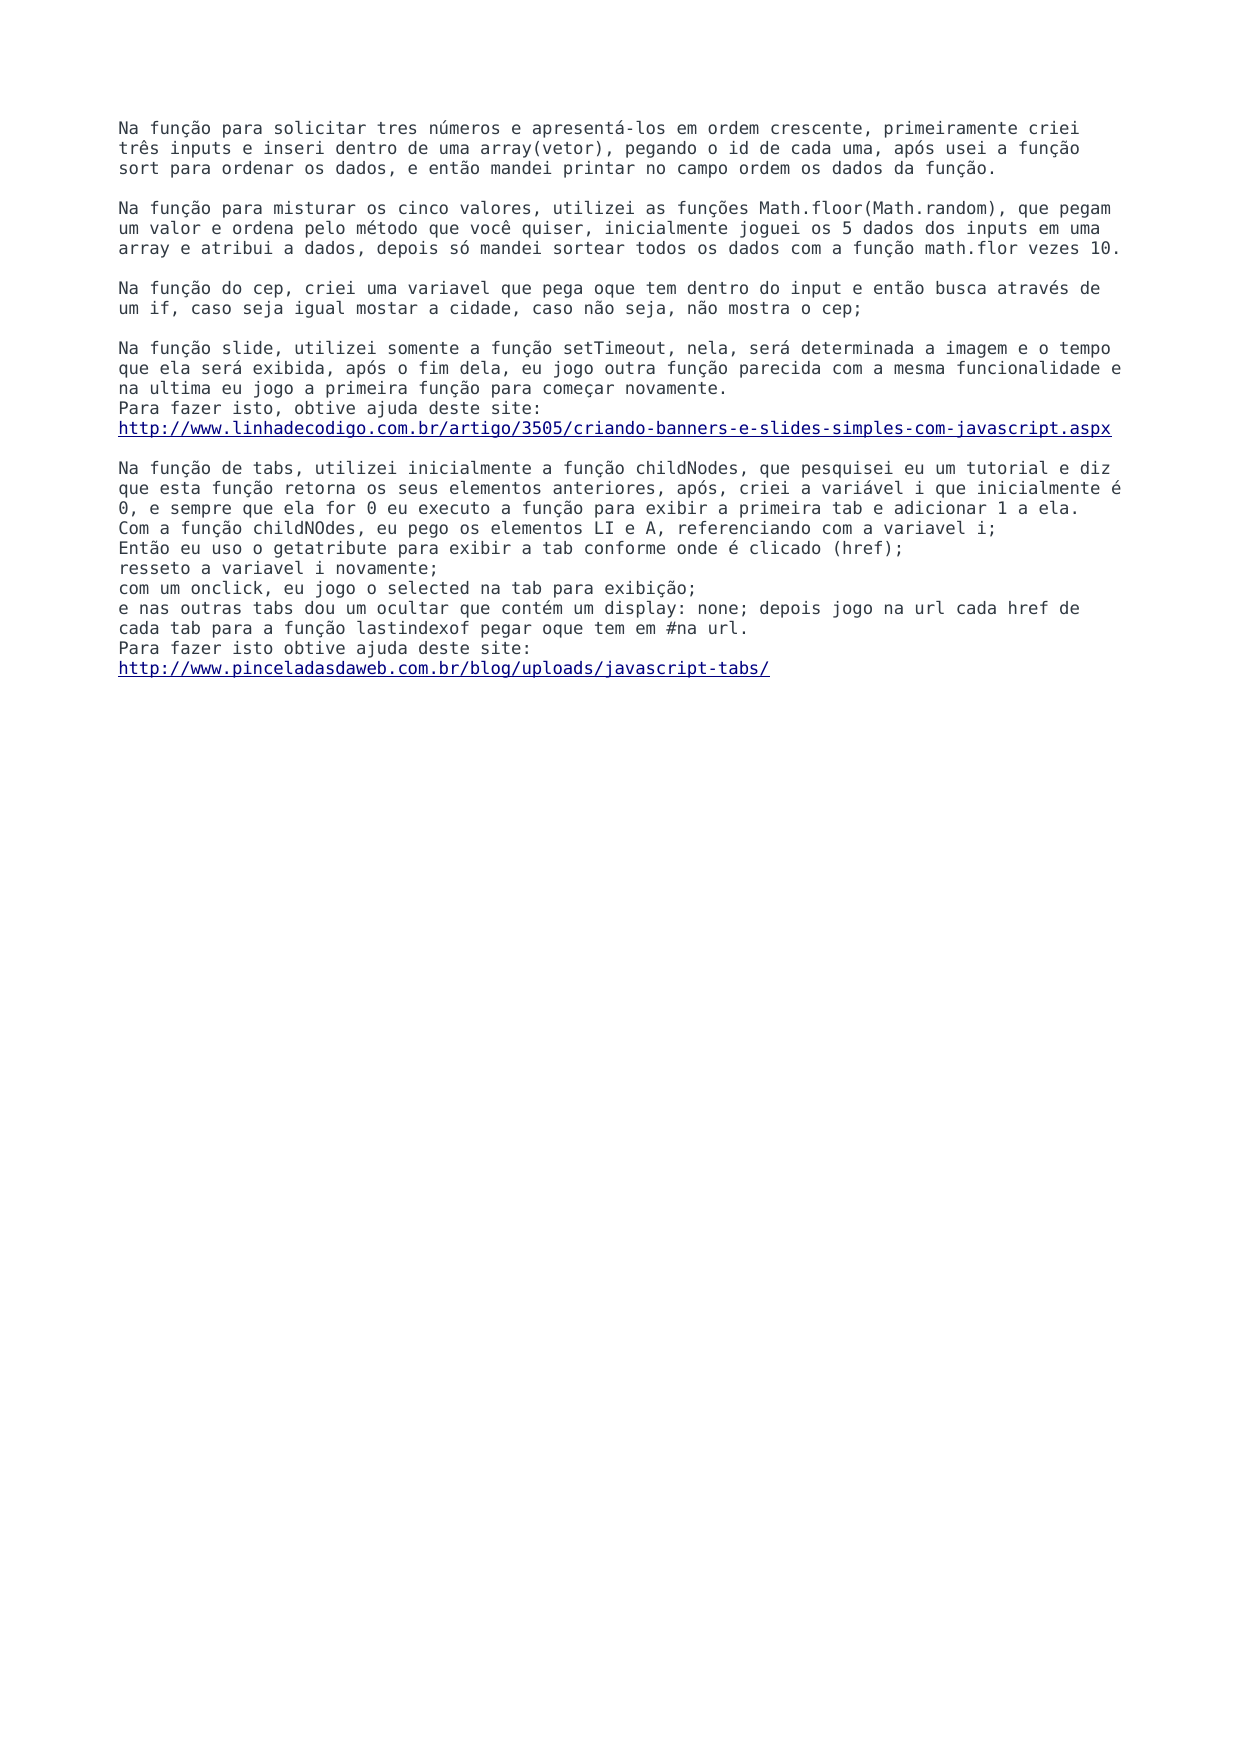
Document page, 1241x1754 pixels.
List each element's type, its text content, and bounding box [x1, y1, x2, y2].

text com um onclick, eu jogo o selected na tab para exibição; [118, 578, 1122, 598]
text Na função do cep, criei uma variavel que pega oque tem dentro do input e então busca através de um if, caso seja igual mostar a cidade, caso não seja, não mostra o cep; [118, 278, 1122, 318]
text Na função para misturar os cinco valores, utilizei as funções Math.floor(Math.random), que pegam um valor e ordena pelo método que você quiser, inicialmente joguei os 5 dados dos inputs em uma array e atribui a dados, depois só mandei sortear todos os dados com a função math.flor vezes 10. [118, 198, 1122, 258]
text Na função para solicitar tres números e apresentá-los em ordem crescente, primeiramente criei três inputs e inseri dentro de uma array(vetor), pegando o id de cada uma, após usei a função sort para ordenar os dados, e então mandei printar no campo ordem os dados da função. [118, 118, 1122, 178]
text Na função de tabs, utilizei inicialmente a função childNodes, que pesquisei eu um tutorial e diz que esta função retorna os seus elementos anteriores, após, criei a variável i que inicialmente é 0, e sempre que ela for 0 eu executo a função para exibir a primeira tab e adicionar 1 a ela. [118, 458, 1122, 518]
text Para fazer isto obtive ajuda deste site: http://www.pinceladasdaweb.com.br/blog/uploads/javascript-tabs/ [118, 638, 1122, 678]
text Para fazer isto, obtive ajuda deste site: [118, 398, 1122, 418]
text e nas outras tabs dou um ocultar que contém um display: none; depois jogo na url cada href de cada tab para a função lastindexof pegar oque tem em #na url. [118, 598, 1122, 638]
text http://www.linhadecodigo.com.br/artigo/3505/criando-banners-e-slides-simples-com-javascript.aspx [118, 418, 1122, 438]
text Com a função childNOdes, eu pego os elementos LI e A, referenciando com a variavel i; [118, 518, 1122, 538]
text Então eu uso o getatribute para exibir a tab conforme onde é clicado (href); [118, 538, 1122, 558]
text Na função slide, utilizei somente a função setTimeout, nela, será determinada a imagem e o tempo que ela será exibida, após o fim dela, eu jogo outra função parecida com a mesma funcionalidade e na ultima eu jogo a primeira função para começar novamente. [118, 338, 1122, 398]
text resseto a variavel i novamente; [118, 558, 1122, 578]
